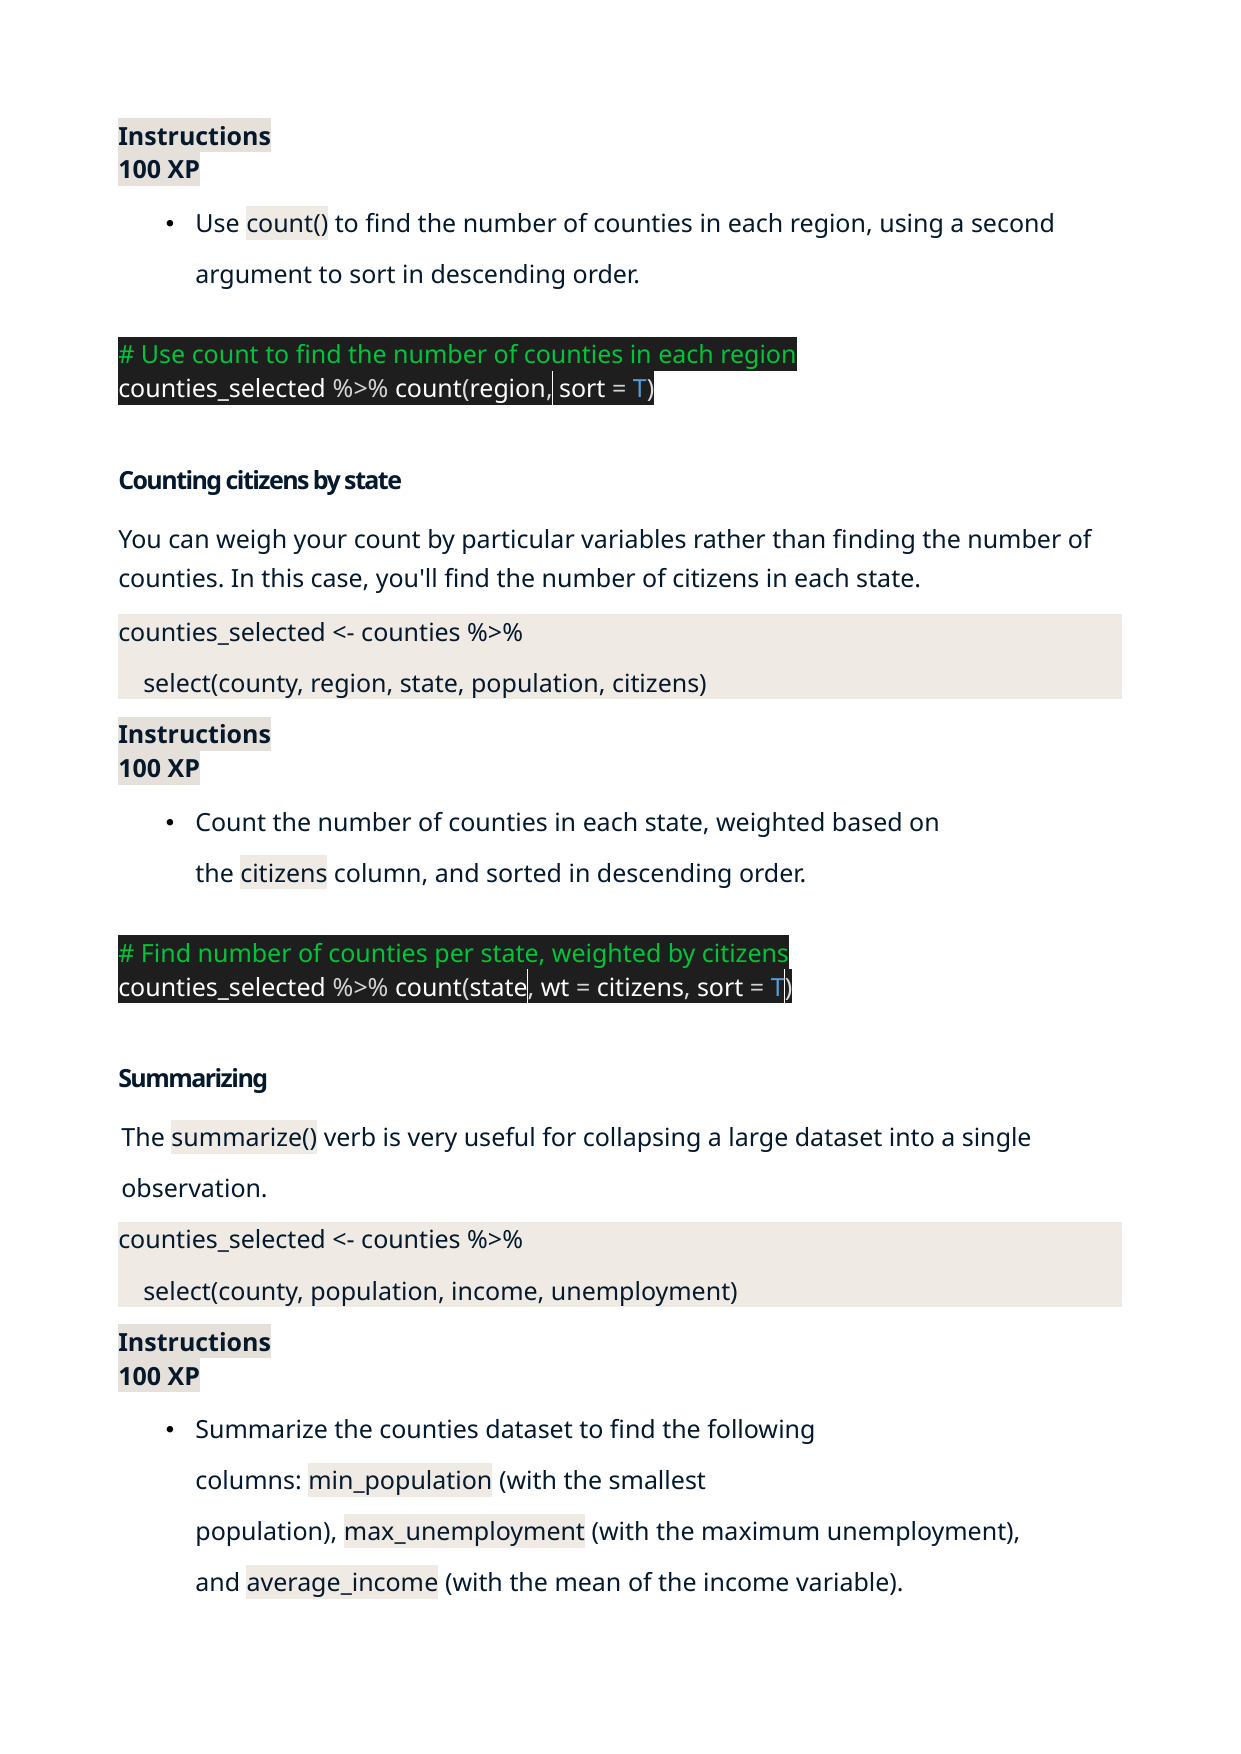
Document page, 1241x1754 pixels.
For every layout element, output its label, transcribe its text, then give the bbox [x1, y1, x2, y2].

text 100 XP [118, 152, 1122, 186]
text counties_selected %>% count(region, sort = T) [118, 371, 1122, 405]
text counties_selected %>% count(state, wt = citizens, sort = T) [118, 969, 1122, 1003]
list Count the number of counties in each state, weighted based on the citizens column, and sorted in descending order. [166, 804, 1116, 889]
text The summarize() verb is very useful for collapsing a large dataset into a single observation. [121, 1120, 1116, 1205]
subtitle Counting citizens by state [118, 462, 1122, 496]
text select(county, region, state, population, citizens) [118, 666, 1122, 699]
text # Find number of counties per state, weighted by citizens [118, 935, 1122, 969]
list Use count() to find the number of counties in each region, using a second argument to sort in descending order. [166, 206, 1116, 291]
subtitle Instructions [118, 717, 1122, 751]
text # Use count to find the number of counties in each region [118, 337, 1122, 371]
text select(county, population, income, unemployment) [118, 1273, 1122, 1307]
text counties_selected <- counties %>% [118, 614, 1122, 648]
list Summarize the counties dataset to find the following columns: min_population (with the smallest population), max_unemployment (with the maximum unemployment), and average_income (with the mean of the income variable). [166, 1412, 1116, 1599]
subtitle Instructions [118, 118, 1122, 152]
text 100 XP [118, 751, 1122, 785]
subtitle Instructions [118, 1324, 1122, 1358]
text 100 XP [118, 1358, 1122, 1392]
text counties_selected <- counties %>% [118, 1222, 1122, 1256]
text You can weigh your count by particular variables rather than finding the number of counties. In this case, you'll find the number of citizens in each state. [118, 522, 1122, 595]
subtitle Summarizing [118, 1061, 1122, 1095]
